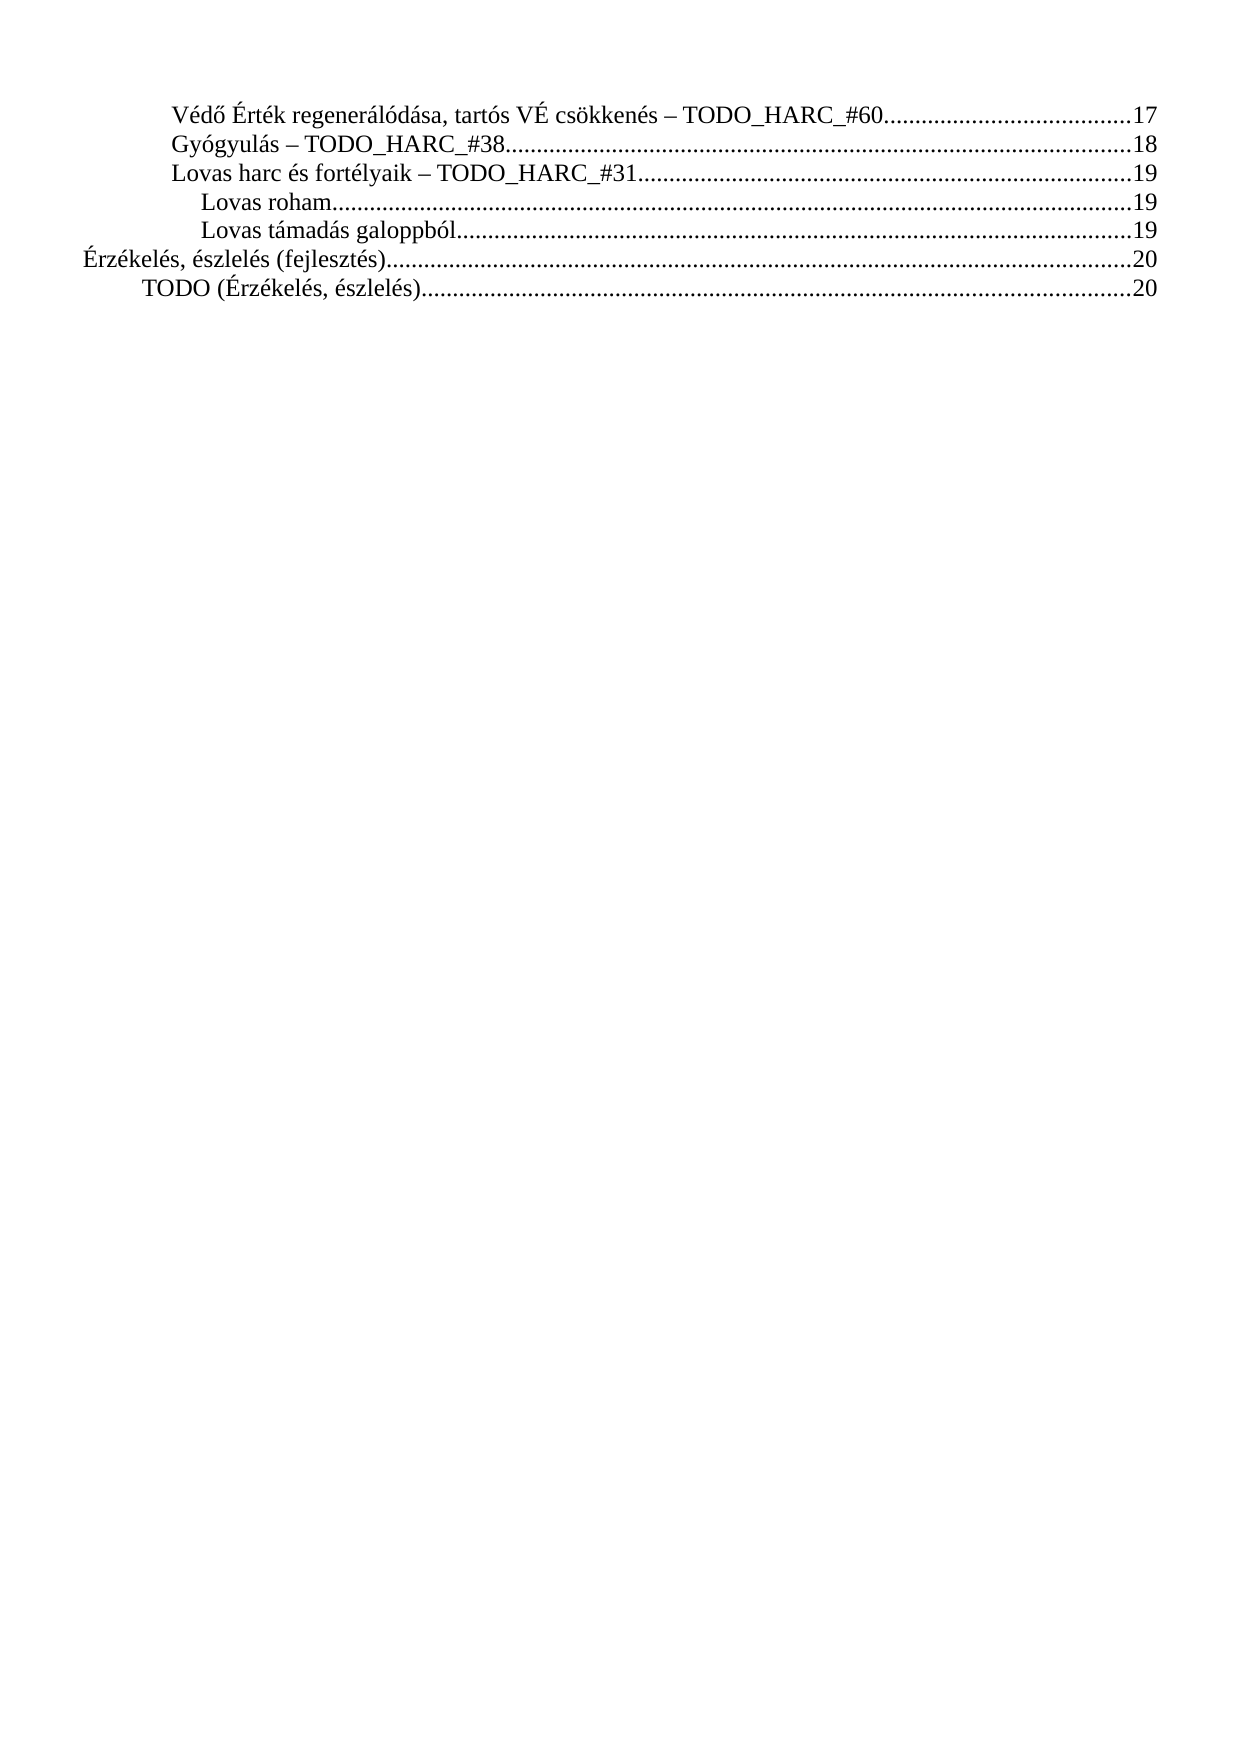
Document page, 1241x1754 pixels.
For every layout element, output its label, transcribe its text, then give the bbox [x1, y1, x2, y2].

text Lovas roham 19 [201, 187, 1157, 215]
text Védő Érték regenerálódása, tartós VÉ csökkenés – TODO_HARC_#60. 17 [171, 100, 1157, 129]
text TODO (Érzékelés, észlelés) 20 [142, 273, 1157, 302]
text Érzékelés, észlelés (fejlesztés) 20 [83, 244, 1157, 273]
text Lovas támadás galoppból 19 [201, 215, 1157, 244]
text Gyógyulás – TODO_HARC_#38. 18 [171, 129, 1157, 158]
text Lovas harc és fortélyaik – TODO_HARC_#31. 19 [171, 158, 1157, 187]
